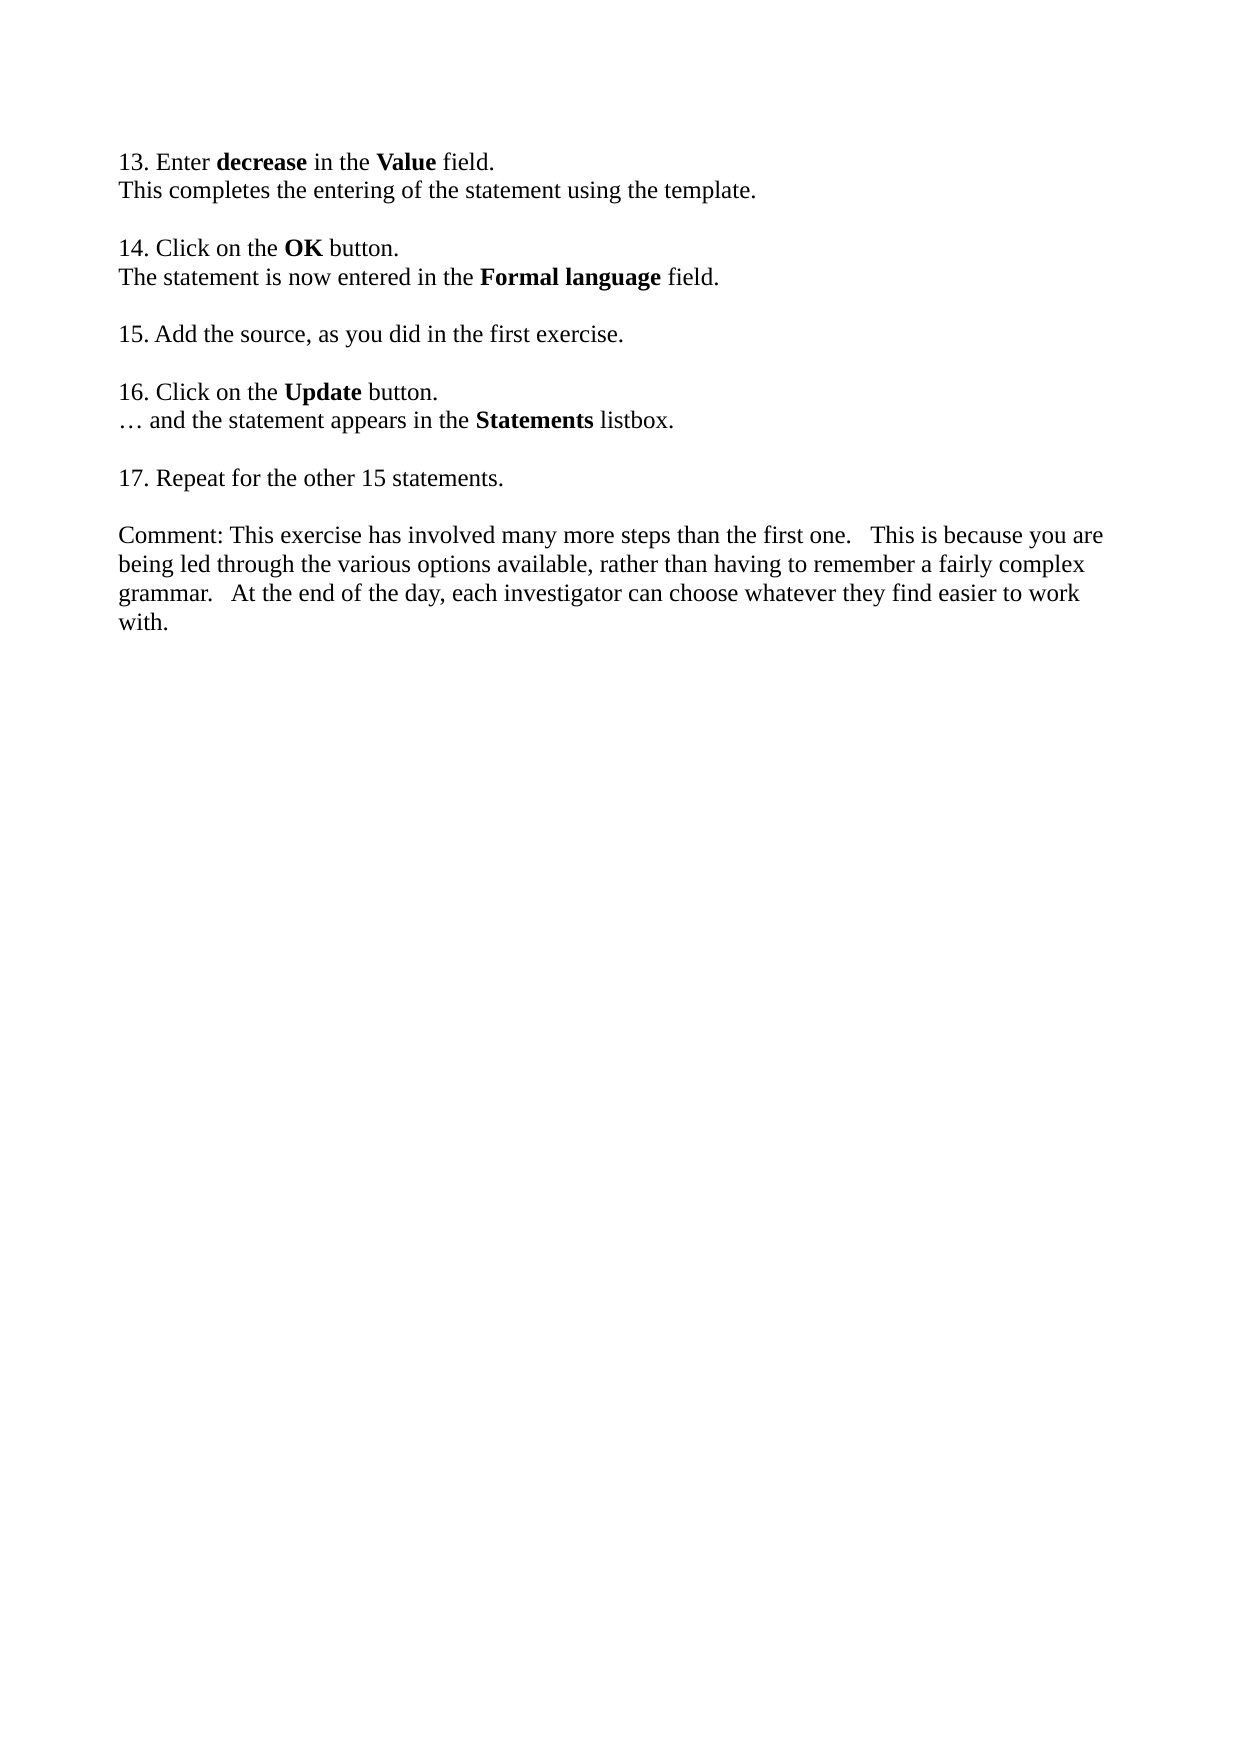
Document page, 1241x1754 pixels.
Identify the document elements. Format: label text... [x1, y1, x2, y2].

text 14. Click on the OK button. [118, 233, 1122, 262]
text … and the statement appears in the Statements listbox. [118, 406, 1122, 434]
text This completes the entering of the statement using the template. [118, 176, 1122, 204]
text Comment: This exercise has involved many more steps than the first one. This is because you are being led through the various options available, rather than having to remember a fairly complex grammar. At the end of the day, each investigator can choose whatever they find easier to work with. [118, 521, 1122, 636]
text 13. Enter decrease in the Value field. [118, 147, 1122, 176]
text The statement is now entered in the Formal language field. [118, 262, 1122, 291]
text 15. Add the source, as you did in the first exercise. [118, 319, 1122, 348]
text 16. Click on the Update button. [118, 377, 1122, 406]
text 17. Repeat for the other 15 statements. [118, 463, 1122, 492]
